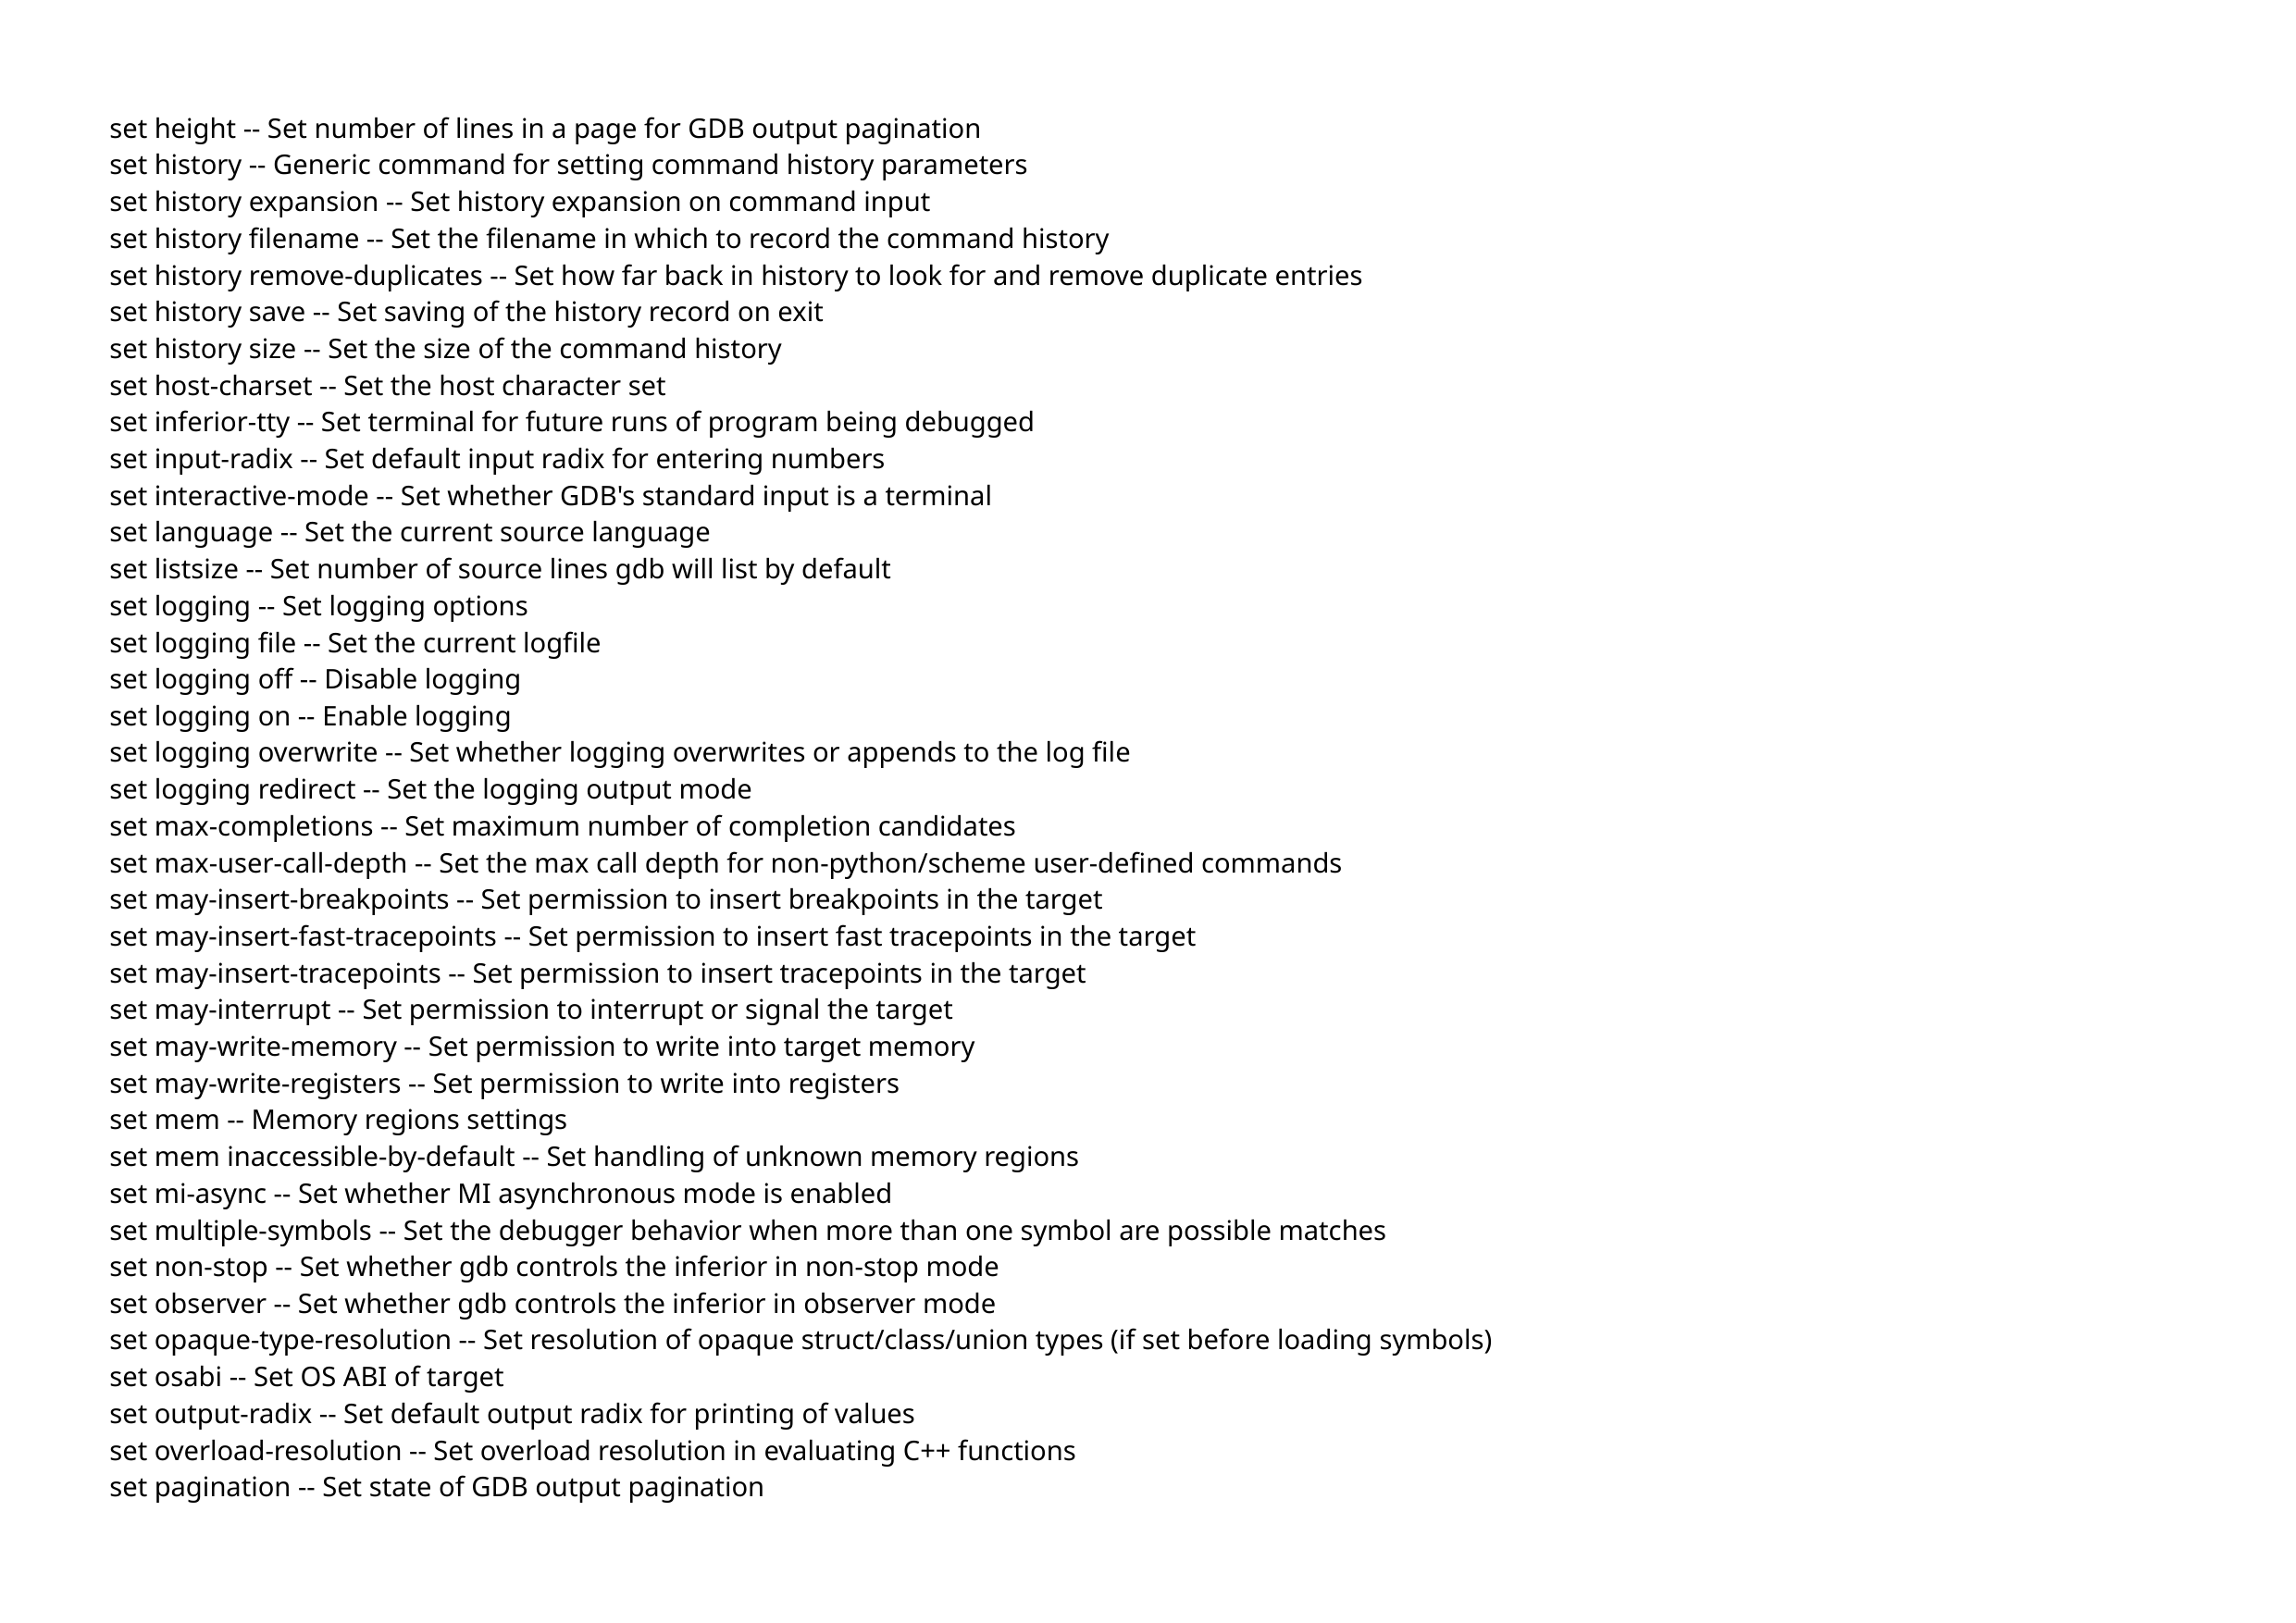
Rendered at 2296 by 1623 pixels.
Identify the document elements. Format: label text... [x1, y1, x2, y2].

text set height -- Set number of lines in a page for GDB output pagination set history -- Generic command for setting command history parameters set history expansion -- Set history expansion on command input set history filename -- Set the filename in which to record the command history set history remove-duplicates -- Set how far back in history to look for and remove duplicate entries set history save -- Set saving of the history record on exit set history size -- Set the size of the command history set host-charset -- Set the host character set set inferior-tty -- Set terminal for future runs of program being debugged set input-radix -- Set default input radix for entering numbers set interactive-mode -- Set whether GDB's standard input is a terminal set language -- Set the current source language set listsize -- Set number of source lines gdb will list by default set logging -- Set logging options set logging file -- Set the current logfile set logging off -- Disable logging set logging on -- Enable logging set logging overwrite -- Set whether logging overwrites or appends to the log file set logging redirect -- Set the logging output mode set max-completions -- Set maximum number of completion candidates set max-user-call-depth -- Set the max call depth for non-python/scheme user-defined commands set may-insert-breakpoints -- Set permission to insert breakpoints in the target set may-insert-fast-tracepoints -- Set permission to insert fast tracepoints in the target set may-insert-tracepoints -- Set permission to insert tracepoints in the target set may-interrupt -- Set permission to interrupt or signal the target set may-write-memory -- Set permission to write into target memory set may-write-registers -- Set permission to write into registers set mem -- Memory regions settings set mem inaccessible-by-default -- Set handling of unknown memory regions set mi-async -- Set whether MI asynchronous mode is enabled set multiple-symbols -- Set the debugger behavior when more than one symbol are possible matches set non-stop -- Set whether gdb controls the inferior in non-stop mode set observer -- Set whether gdb controls the inferior in observer mode set opaque-type-resolution -- Set resolution of opaque struct/class/union types (if set before loading symbols) set osabi -- Set OS ABI of target set output-radix -- Set default output radix for printing of values set overload-resolution -- Set overload resolution in evaluating C++ functions set pagination -- Set state of GDB output pagination [109, 109, 2278, 1505]
